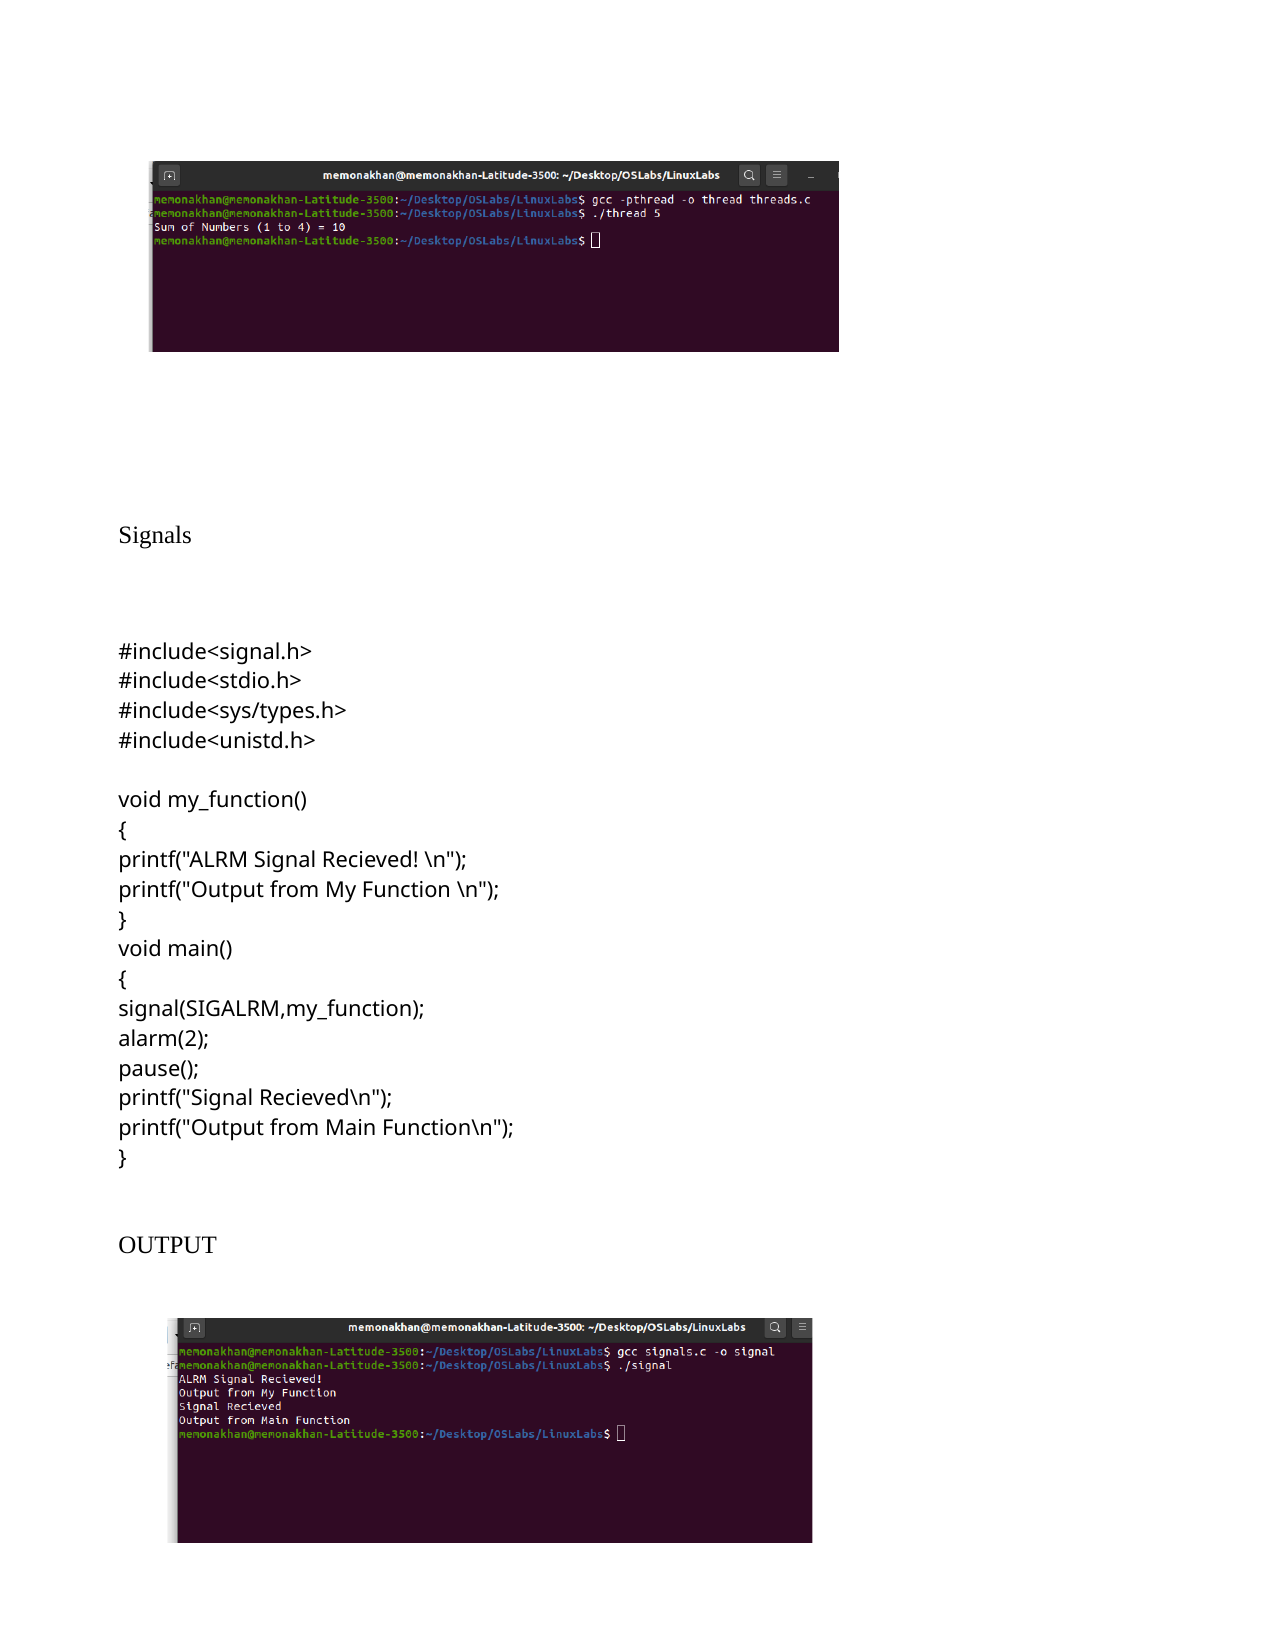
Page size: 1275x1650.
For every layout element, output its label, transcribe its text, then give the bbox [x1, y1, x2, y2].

text printf("Output from Main Function\n"); [118, 1112, 1157, 1142]
picture [148, 161, 839, 352]
text OUTPUT [118, 1230, 1157, 1259]
text } [118, 904, 1157, 933]
text void main() [118, 933, 1157, 963]
text } [118, 1142, 1157, 1172]
text #include<signal.h> [118, 636, 1157, 665]
text #include<sys/types.h> [118, 695, 1157, 725]
picture [167, 1318, 813, 1543]
text printf("ALRM Signal Recieved! \n"); [118, 844, 1157, 874]
text { [118, 963, 1157, 993]
text { [118, 814, 1157, 844]
text signal(SIGALRM,my_function); [118, 993, 1157, 1023]
text pause(); [118, 1053, 1157, 1082]
text printf("Signal Recieved\n"); [118, 1082, 1157, 1112]
text #include<unistd.h> [118, 725, 1157, 755]
text printf("Output from My Function \n"); [118, 874, 1157, 904]
text #include<stdio.h> [118, 665, 1157, 695]
text void my_function() [118, 784, 1157, 814]
text alarm(2); [118, 1023, 1157, 1053]
text Signals [118, 521, 1157, 549]
